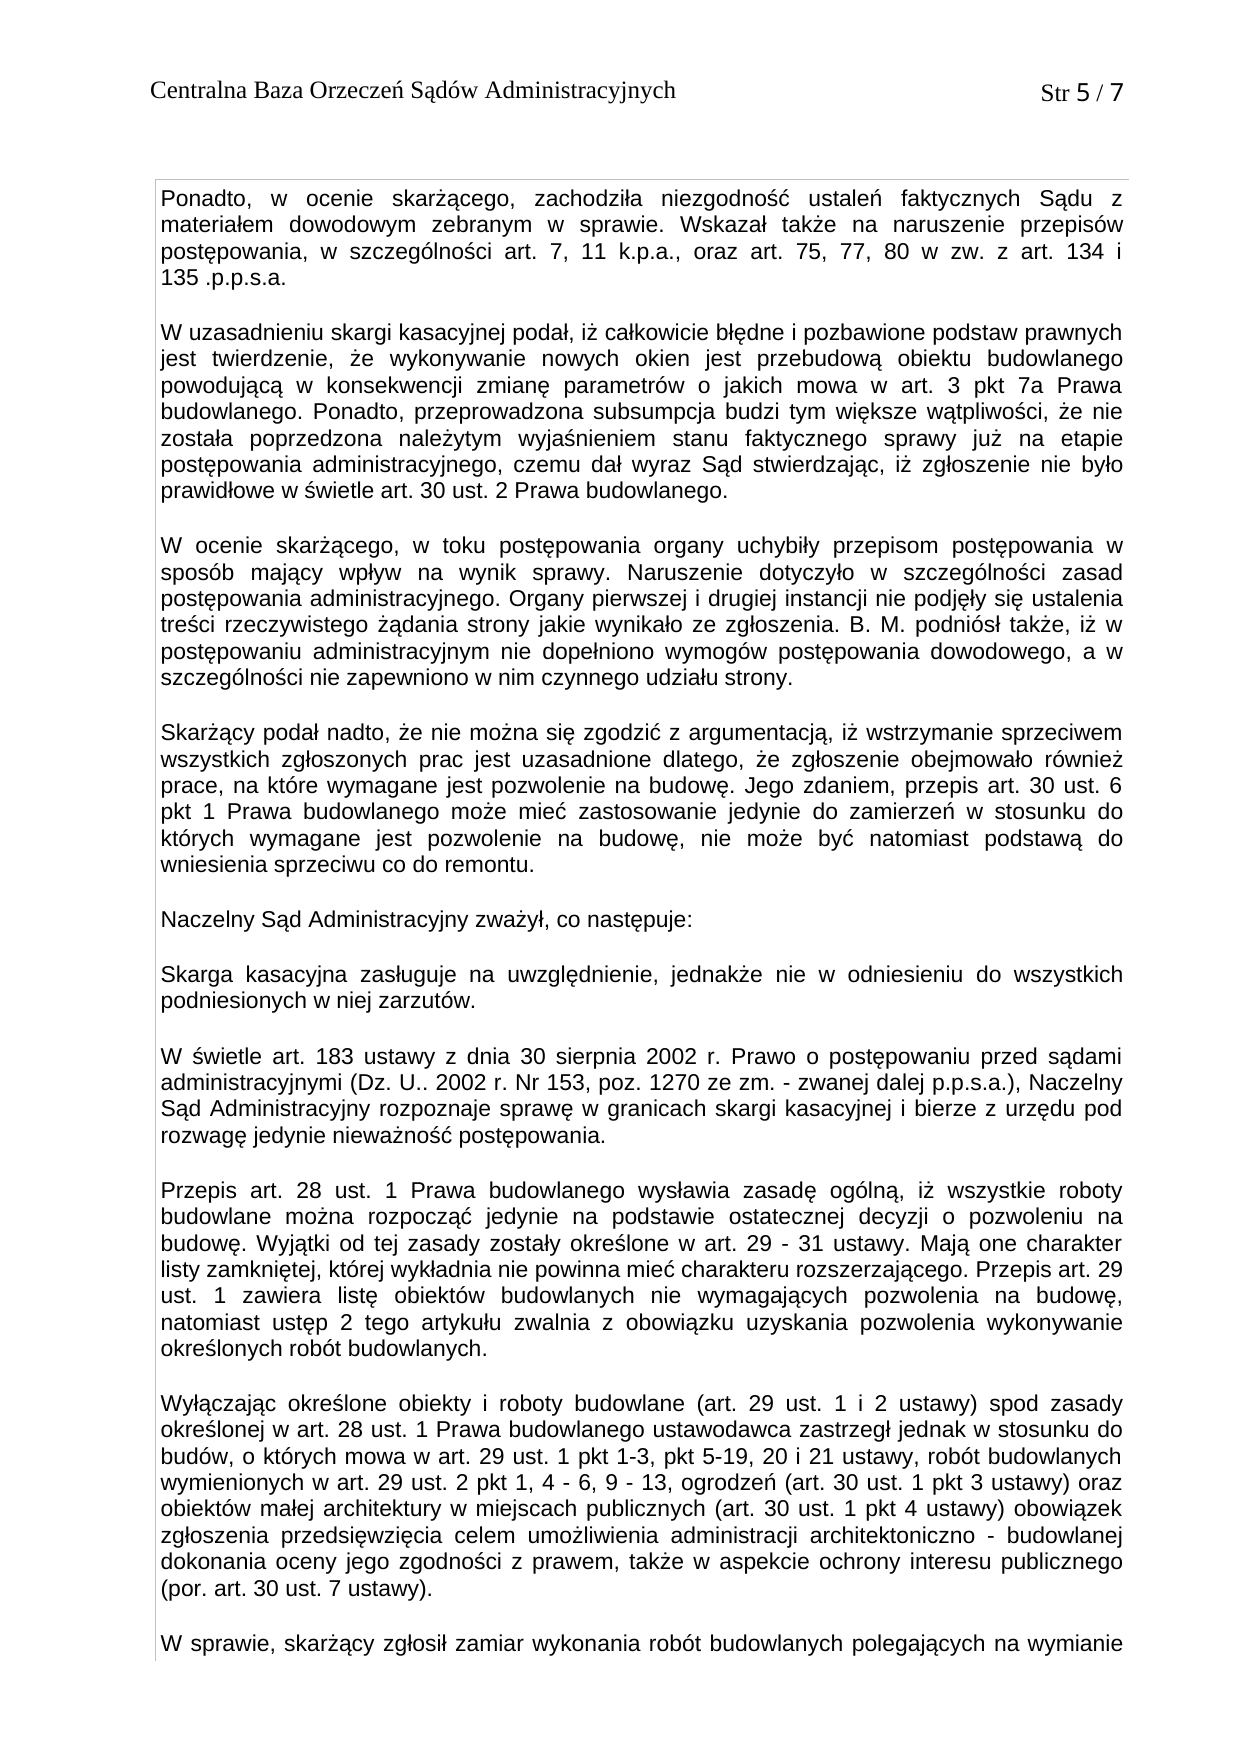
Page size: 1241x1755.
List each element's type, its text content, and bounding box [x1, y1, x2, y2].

table_cell Ponadto, w ocenie skarżącego, zachodziła niezgodność ustaleń faktycznych Sądu z materiałem dowodowym zebranym w sprawie. Wskazał także na naruszenie przepisów postępowania, w szczególności art. 7, 11 k.p.a., oraz art. 75, 77, 80 w zw. z art. 134 i 135 .p.p.s.a. W uzasadnieniu skargi kasacyjnej podał, iż całkowicie błędne i pozbawione podstaw prawnych jest twierdzenie, że wykonywanie nowych okien jest przebudową obiektu budowlanego powodującą w konsekwencji zmianę parametrów o jakich mowa w art. 3 pkt 7a Prawa budowlanego. Ponadto, przeprowadzona subsumpcja budzi tym większe wątpliwości, że nie została poprzedzona należytym wyjaśnieniem stanu faktycznego sprawy już na etapie postępowania administracyjnego, czemu dał wyraz Sąd stwierdzając, iż zgłoszenie nie było prawidłowe w świetle art. 30 ust. 2 Prawa budowlanego. W ocenie skarżącego, w toku postępowania organy uchybiły przepisom postępowania w sposób mający wpływ na wynik sprawy. Naruszenie dotyczyło w szczególności zasad postępowania administracyjnego. Organy pierwszej i drugiej instancji nie podjęły się ustalenia treści rzeczywistego żądania strony jakie wynikało ze zgłoszenia. B. M. podniósł także, iż w postępowaniu administracyjnym nie dopełniono wymogów postępowania dowodowego, a w szczególności nie zapewniono w nim czynnego udziału strony. Skarżący podał nadto, że nie można się zgodzić z argumentacją, iż wstrzymanie sprzeciwem wszystkich zgłoszonych prac jest uzasadnione dlatego, że zgłoszenie obejmowało również prace, na które wymagane jest pozwolenie na budowę. Jego zdaniem, przepis art. 30 ust. 6 pkt 1 Prawa budowlanego może mieć zastosowanie jedynie do zamierzeń w stosunku do których wymagane jest pozwolenie na budowę, nie może być natomiast podstawą do wniesienia sprzeciwu co do remontu. Naczelny Sąd Administracyjny zważył, co następuje: Skarga kasacyjna zasługuje na uwzględnienie, jednakże nie w odniesieniu do wszystkich podniesionych w niej zarzutów. W świetle art. 183 ustawy z dnia 30 sierpnia 2002 r. Prawo o postępowaniu przed sądami administracyjnymi (Dz. U.. 2002 r. Nr 153, poz. 1270 ze zm. - zwanej dalej p.p.s.a.), Naczelny Sąd Administracyjny rozpoznaje sprawę w granicach skargi kasacyjnej i bierze z urzędu pod rozwagę jedynie nieważność postępowania. Przepis art. 28 ust. 1 Prawa budowlanego wysławia zasadę ogólną, iż wszystkie roboty budowlane można rozpocząć jedynie na podstawie ostatecznej decyzji o pozwoleniu na budowę. Wyjątki od tej zasady zostały określone w art. 29 - 31 ustawy. Mają one charakter listy zamkniętej, której wykładnia nie powinna mieć charakteru rozszerzającego. Przepis art. 29 ust. 1 zawiera listę obiektów budowlanych nie wymagających pozwolenia na budowę, natomiast ustęp 2 tego artykułu zwalnia z obowiązku uzyskania pozwolenia wykonywanie określonych robót budowlanych. Wyłączając określone obiekty i roboty budowlane (art. 29 ust. 1 i 2 ustawy) spod zasady określonej w art. 28 ust. 1 Prawa budowlanego ustawodawca zastrzegł jednak w stosunku do budów, o których mowa w art. 29 ust. 1 pkt 1-3, pkt 5-19, 20 i 21 ustawy, robót budowlanych wymienionych w art. 29 ust. 2 pkt 1, 4 - 6, 9 - 13, ogrodzeń (art. 30 ust. 1 pkt 3 ustawy) oraz obiektów małej architektury w miejscach publicznych (art. 30 ust. 1 pkt 4 ustawy) obowiązek zgłoszenia przedsięwzięcia celem umożliwienia administracji architektoniczno - budowlanej dokonania oceny jego zgodności z prawem, także w aspekcie ochrony interesu publicznego (por. art. 30 ust. 7 ustawy). W sprawie, skarżący zgłosił zamiar wykonania robót budowlanych polegających na wymianie [156, 180, 1129, 1661]
